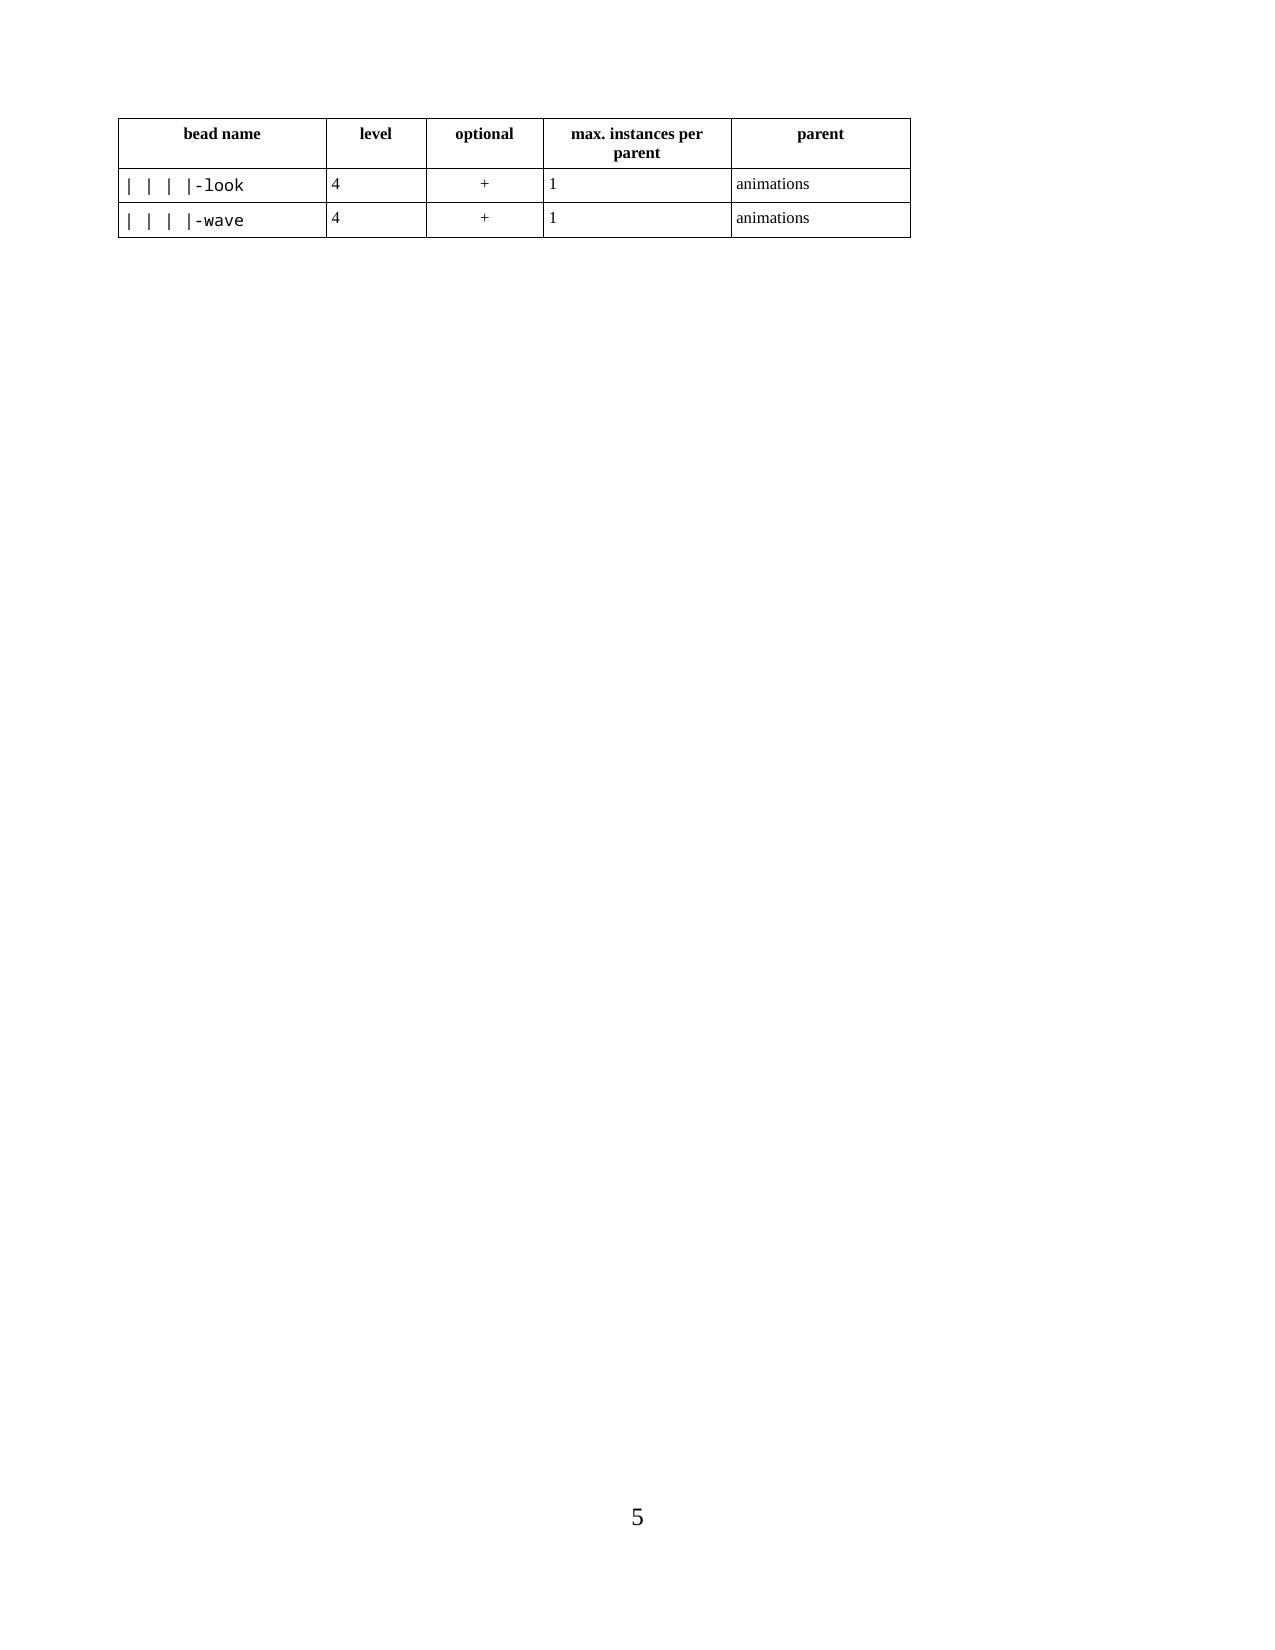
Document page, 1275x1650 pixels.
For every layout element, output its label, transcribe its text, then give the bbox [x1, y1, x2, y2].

table_cell animations [732, 169, 910, 202]
table_header bead name [119, 119, 326, 168]
table_header max. instances per parent [544, 119, 731, 168]
table_cell 4 [327, 169, 426, 202]
table_cell + [427, 169, 543, 202]
table_header level [327, 119, 426, 168]
table_cell 4 [327, 203, 426, 237]
table_cell 1 [544, 203, 731, 237]
table_cell | | | |-look [119, 169, 326, 202]
table_cell animations [732, 203, 910, 237]
table_cell + [427, 203, 543, 237]
table_header parent [732, 119, 910, 168]
table_cell | | | |-wave [119, 203, 326, 237]
table_cell 1 [544, 169, 731, 202]
table_header optional [427, 119, 543, 168]
